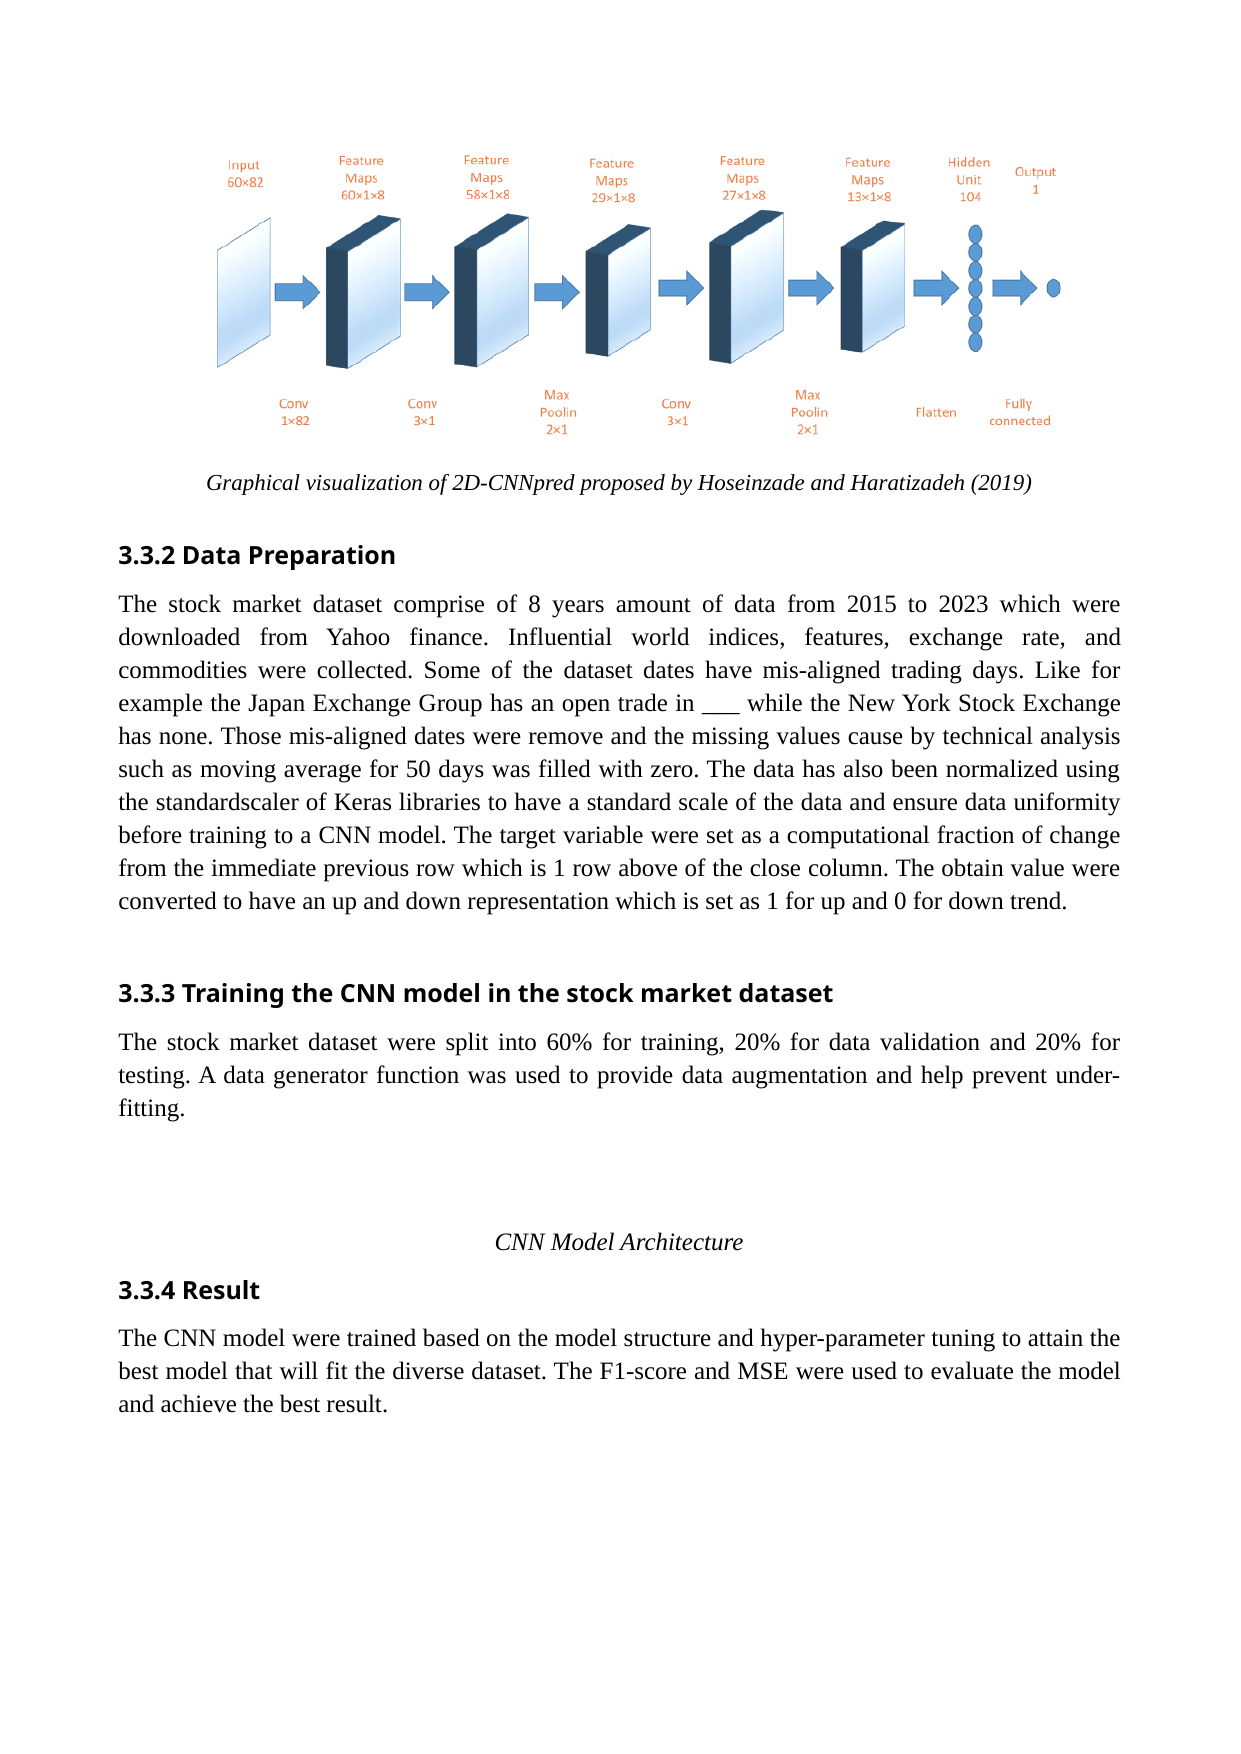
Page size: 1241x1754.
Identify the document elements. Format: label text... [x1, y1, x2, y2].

text The CNN model were trained based on the model structure and hyper-parameter tuning to attain the best model that will fit the diverse dataset. The F1-score and MSE were used to evaluate the model and achieve the best result. [118, 1323, 1122, 1418]
text The stock market dataset were split into 60% for training, 20% for data validation and 20% for testing. A data generator function was used to provide data augmentation and help prevent under-fitting. [118, 1027, 1122, 1122]
text 3.3.2 Data Preparation [118, 538, 1122, 572]
text Graphical visualization of 2D-CNNpred proposed by Hoseinzade and Haratizadeh (2019) [118, 118, 1122, 495]
text 3.3.3 Training the CNN model in the stock market dataset [118, 976, 1122, 1010]
picture [141, 140, 1095, 465]
text The stock market dataset comprise of 8 years amount of data from 2015 to 2023 which were downloaded from Yahoo finance. Influential world indices, features, exchange rate, and commodities were collected. Some of the dataset dates have mis-aligned trading days. Like for example the Japan Exchange Group has an open trade in ___ while the New York Stock Exchange has none. Those mis-aligned dates were remove and the missing values cause by technical analysis such as moving average for 50 days was filled with zero. The data has also been normalized using the standardscaler of Keras libraries to have a standard scale of the data and ensure data uniformity before training to a CNN model. The target variable were set as a computational fraction of change from the immediate previous row which is 1 row above of the close column. The obtain value were converted to have an up and down representation which is set as 1 for up and 0 for down trend. [118, 589, 1122, 915]
text 3.3.4 Result [118, 1272, 1122, 1306]
text CNN Model Architecture [118, 1227, 1122, 1256]
